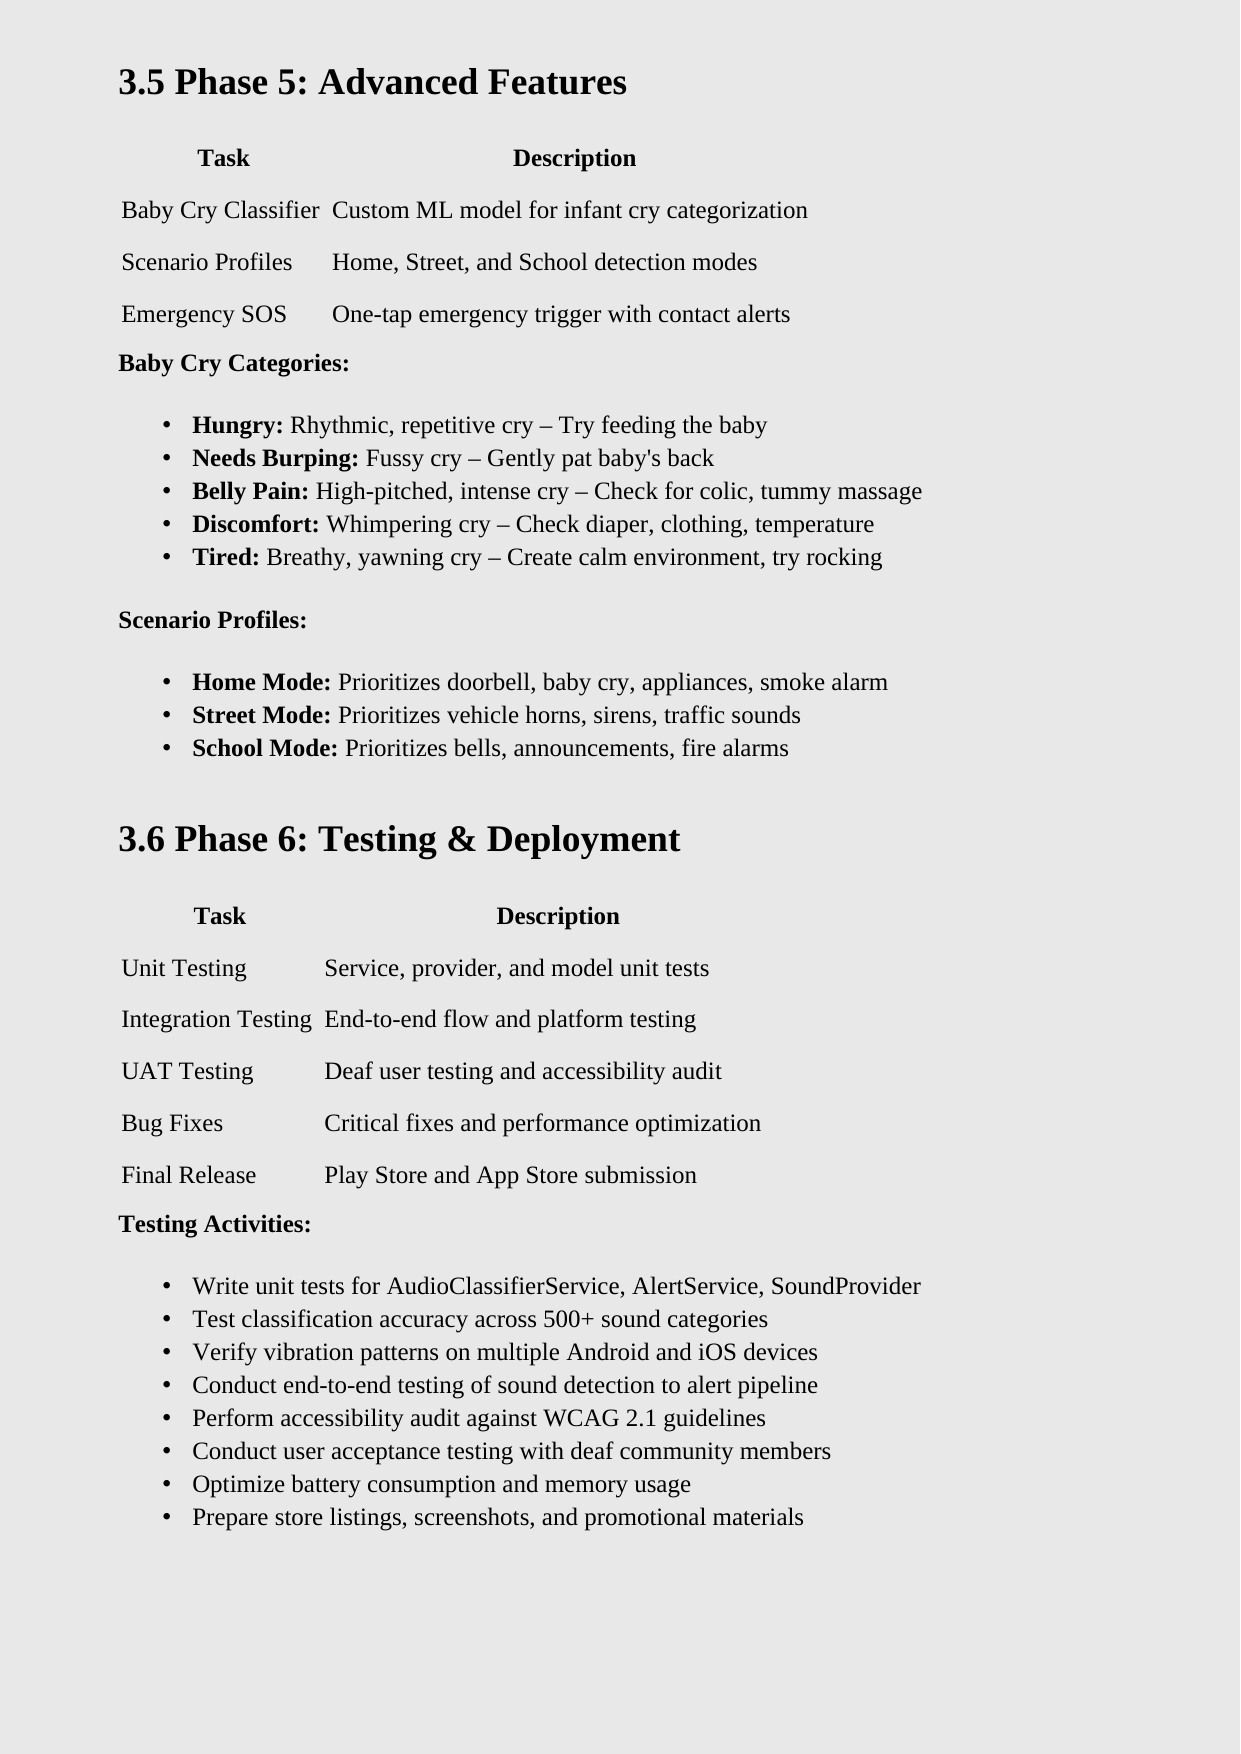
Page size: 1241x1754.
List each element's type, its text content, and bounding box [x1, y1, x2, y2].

text Testing Activities: [118, 1209, 1181, 1237]
list Prepare store listings, screenshots, and promotional materials [162, 1502, 1181, 1531]
list Conduct user acceptance testing with deaf community members [162, 1436, 1181, 1465]
table_cell Unit Testing [118, 950, 321, 1002]
table_cell Home, Street, and School detection modes [329, 244, 821, 296]
list Needs Burping: Fussy cry – Gently pat baby's back [162, 443, 1181, 472]
list Tired: Breathy, yawning cry – Create calm environment, try rocking [162, 542, 1181, 571]
list Conduct end-to-end testing of sound detection to alert pipeline [162, 1370, 1181, 1399]
table_cell Custom ML model for infant cry categorization [329, 192, 821, 244]
table_cell Emergency SOS [118, 296, 329, 348]
table_cell UAT Testing [118, 1053, 321, 1105]
table_cell Service, provider, and model unit tests [321, 950, 795, 1002]
subtitle 3.5 Phase 5: Advanced Features [118, 59, 1181, 102]
list Hungry: Rhythmic, repetitive cry – Try feeding the baby [162, 410, 1181, 439]
list Verify vibration patterns on multiple Android and iOS devices [162, 1337, 1181, 1366]
table_cell One-tap emergency trigger with contact alerts [329, 296, 821, 348]
table_cell Baby Cry Classifier [118, 192, 329, 244]
list Discomfort: Whimpering cry – Check diaper, clothing, temperature [162, 509, 1181, 538]
table_header Description [329, 141, 821, 192]
table_cell Play Store and App Store submission [321, 1157, 795, 1209]
table_header Task [118, 898, 321, 950]
list Street Mode: Prioritizes vehicle horns, sirens, traffic sounds [162, 700, 1181, 729]
table_cell End-to-end flow and platform testing [321, 1002, 795, 1053]
list Optimize battery consumption and memory usage [162, 1469, 1181, 1498]
subtitle 3.6 Phase 6: Testing & Deployment [118, 817, 1181, 860]
table_cell Scenario Profiles [118, 244, 329, 296]
table_header Description [321, 898, 795, 950]
table_cell Critical fixes and performance optimization [321, 1105, 795, 1157]
table_cell Final Release [118, 1157, 321, 1209]
list Test classification accuracy across 500+ sound categories [162, 1304, 1181, 1333]
list Belly Pain: High-pitched, intense cry – Check for colic, tummy massage [162, 476, 1181, 505]
text Scenario Profiles: [118, 605, 1181, 633]
list Write unit tests for AudioClassifierService, AlertService, SoundProvider [162, 1271, 1181, 1300]
list Perform accessibility audit against WCAG 2.1 guidelines [162, 1403, 1181, 1432]
text Baby Cry Categories: [118, 348, 1181, 376]
table_cell Bug Fixes [118, 1105, 321, 1157]
table_cell Integration Testing [118, 1002, 321, 1053]
list Home Mode: Prioritizes doorbell, baby cry, appliances, smoke alarm [162, 667, 1181, 696]
table_cell Deaf user testing and accessibility audit [321, 1053, 795, 1105]
table_header Task [118, 141, 329, 192]
list School Mode: Prioritizes bells, announcements, fire alarms [162, 733, 1181, 762]
